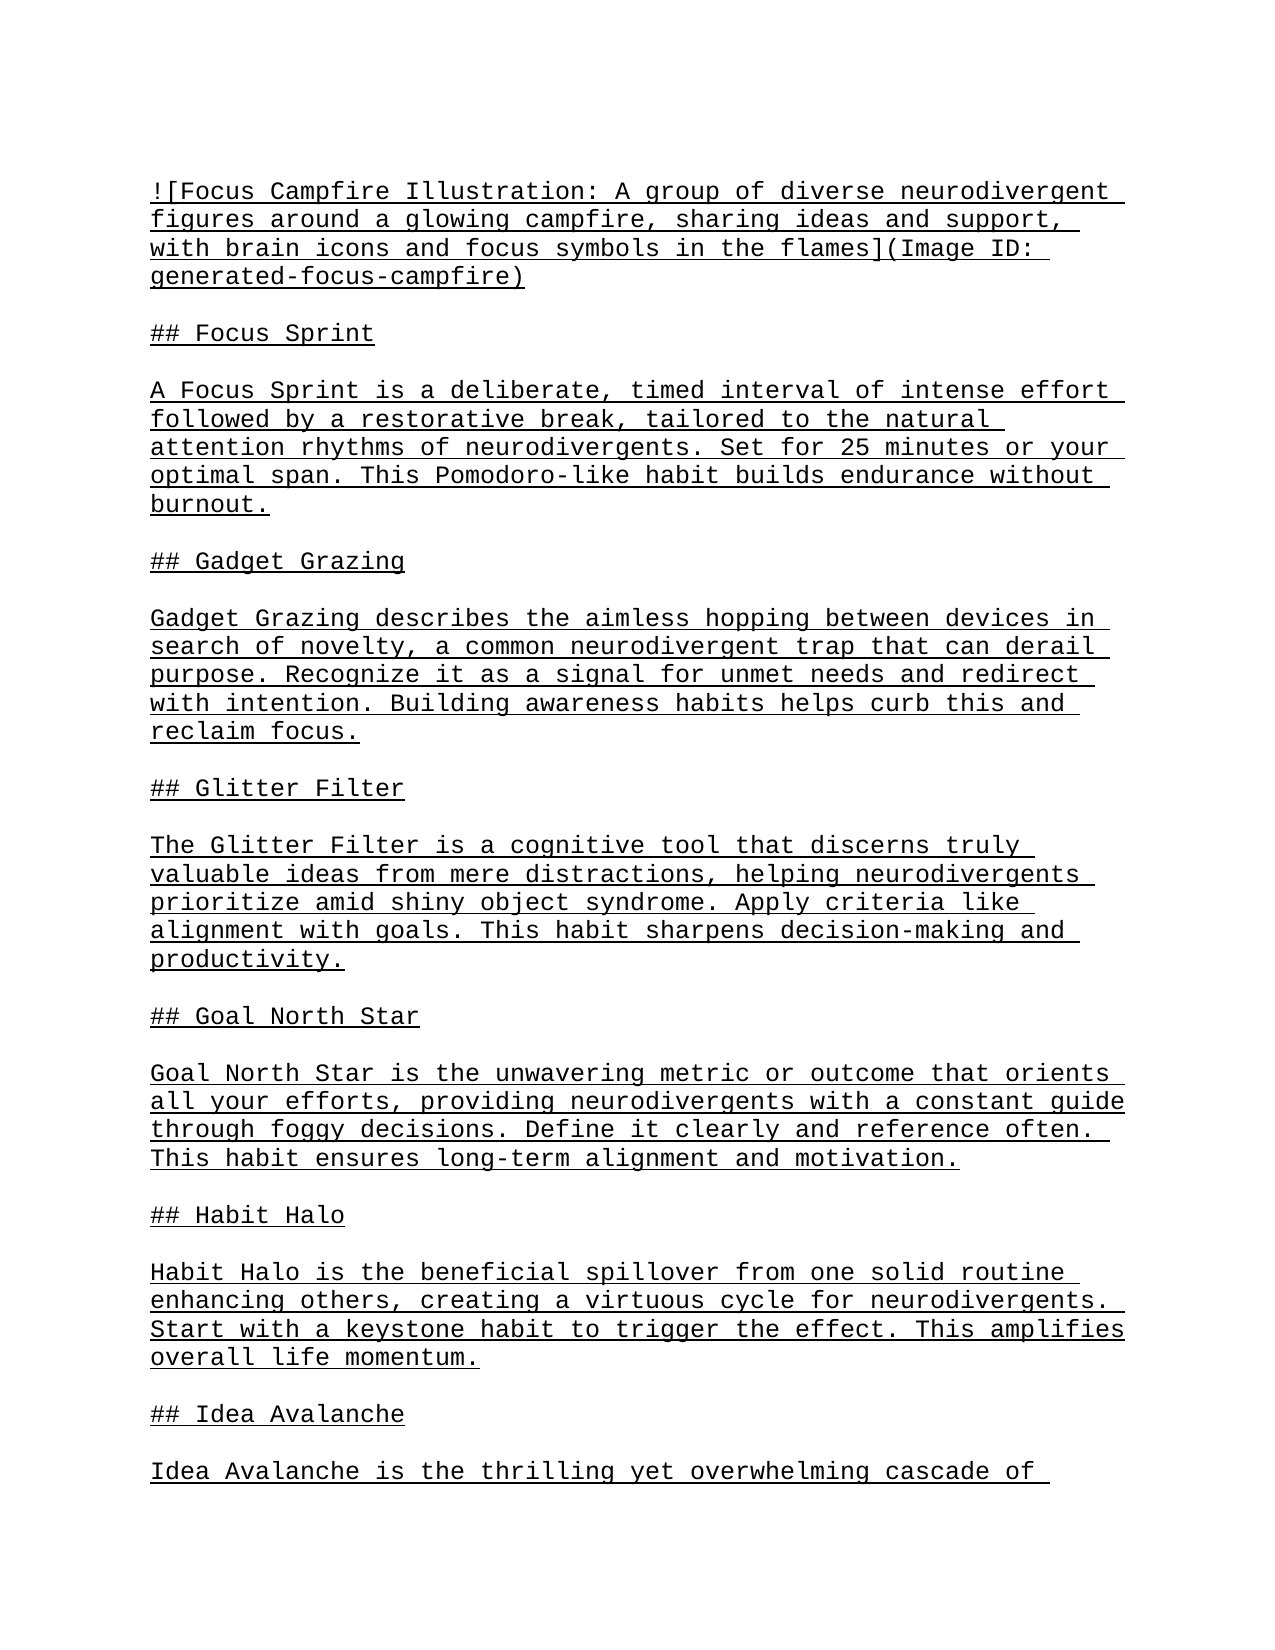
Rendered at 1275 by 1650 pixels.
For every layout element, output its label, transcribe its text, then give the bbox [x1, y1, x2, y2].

text figures around a glowing campfire, sharing ideas and support, with brain icons and focus symbols in the flames](Image ID: generated-focus-campfire) [150, 204, 1125, 292]
text The Glitter Filter is a cognitive tool that discerns truly valuable ideas from mere distractions, helping neurodivergents prioritize amid shiny object syndrome. Apply criteria like alignment with goals. This habit sharpens decision-making and productivity. [150, 833, 1125, 974]
text ## Glitter Filter [150, 776, 1125, 804]
text ## Goal North Star [150, 1003, 1125, 1032]
text A Focus Sprint is a deliberate, timed interval of intense effort [150, 378, 1125, 401]
text ## Focus Sprint [150, 321, 1125, 349]
text Goal North Star is the unwavering metric or outcome that orients [150, 1060, 1125, 1084]
text ## Gadget Grazing [150, 548, 1125, 577]
text ![Focus Campfire Illustration: A group of diverse neurodivergent [150, 179, 1125, 202]
text ## Habit Halo [150, 1202, 1125, 1231]
text Idea Avalanche is the thrilling yet overwhelming cascade of [150, 1459, 1125, 1487]
text overall life momentum. [150, 1341, 1125, 1373]
text through foggy decisions. Define it clearly and reference often. This habit ensures long-term alignment and motivation. [150, 1114, 1125, 1174]
text ## Idea Avalanche [150, 1402, 1125, 1430]
text Gadget Grazing describes the aimless hopping between devices in search of novelty, a common neurodivergent trap that can derail purpose. Recognize it as a signal for unmet needs and redirect with intention. Building awareness habits helps curb this and reclaim focus. [150, 605, 1125, 747]
text optimal span. This Pomodoro-like habit builds endurance without burnout. [150, 459, 1125, 519]
text all your efforts, providing neurodivergents with a constant guide [150, 1085, 1125, 1112]
text Start with a keystone habit to trigger the effect. This amplifies [150, 1313, 1125, 1339]
text followed by a restorative break, tailored to the natural attention rhythms of neurodivergents. Set for 25 minutes or your [150, 403, 1125, 458]
text Habit Halo is the beneficial spillover from one solid routine enhancing others, creating a virtuous cycle for neurodivergents. [150, 1259, 1125, 1311]
